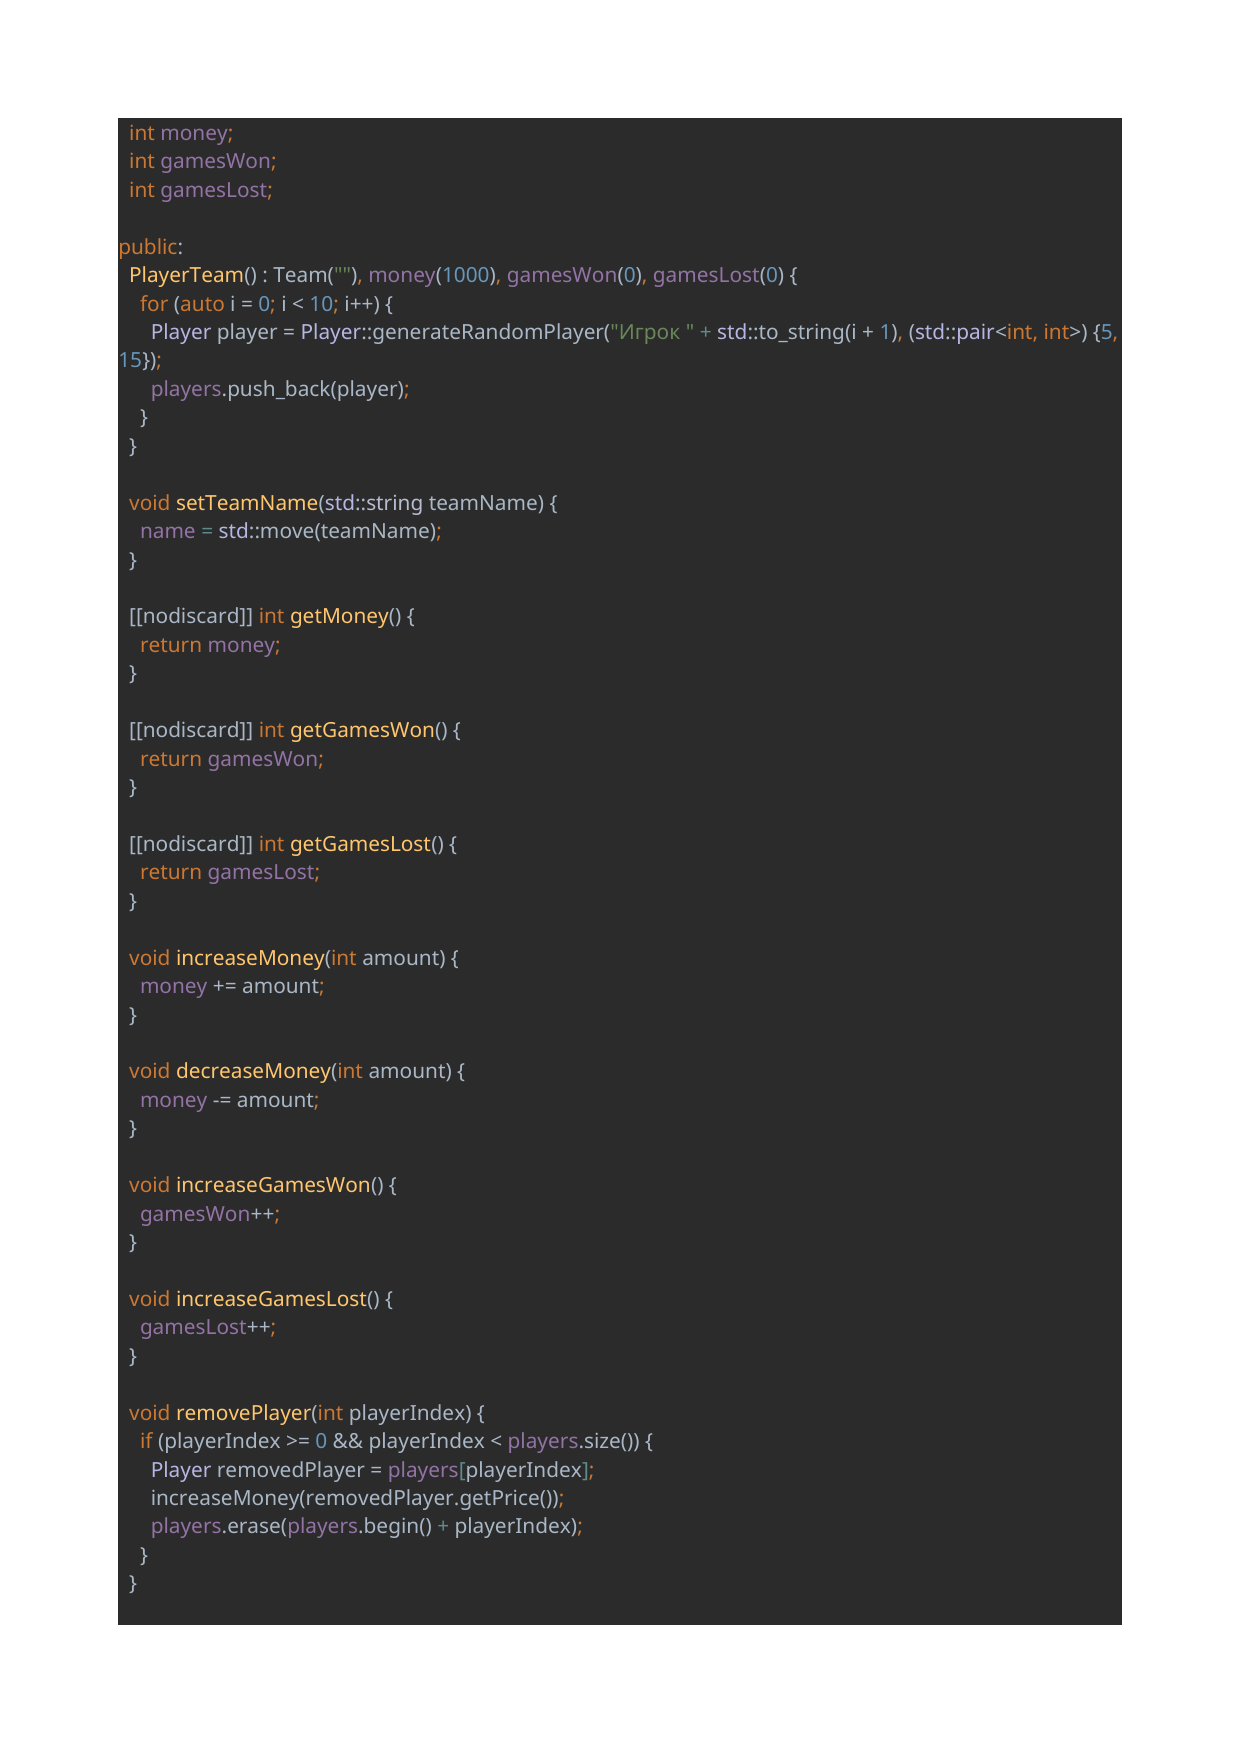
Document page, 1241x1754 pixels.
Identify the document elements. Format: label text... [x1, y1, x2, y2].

text int money; int gamesWon; int gamesLost; public: PlayerTeam() : Team(""), money(1000), gamesWon(0), gamesLost(0) { for (auto i = 0; i < 10; i++) { Player player = Player::generateRandomPlayer("Игрок " + std::to_string(i + 1), (std::pair<int, int>) {5, 15}); players.push_back(player); } } void setTeamName(std::string teamName) { name = std::move(teamName); } [[nodiscard]] int getMoney() { return money; } [[nodiscard]] int getGamesWon() { return gamesWon; } [[nodiscard]] int getGamesLost() { return gamesLost; } void increaseMoney(int amount) { money += amount; } void decreaseMoney(int amount) { money -= amount; } void increaseGamesWon() { gamesWon++; } void increaseGamesLost() { gamesLost++; } void removePlayer(int playerIndex) { if (playerIndex >= 0 && playerIndex < players.size()) { Player removedPlayer = players[playerIndex]; increaseMoney(removedPlayer.getPrice()); players.erase(players.begin() + playerIndex); } } [118, 118, 1122, 1625]
